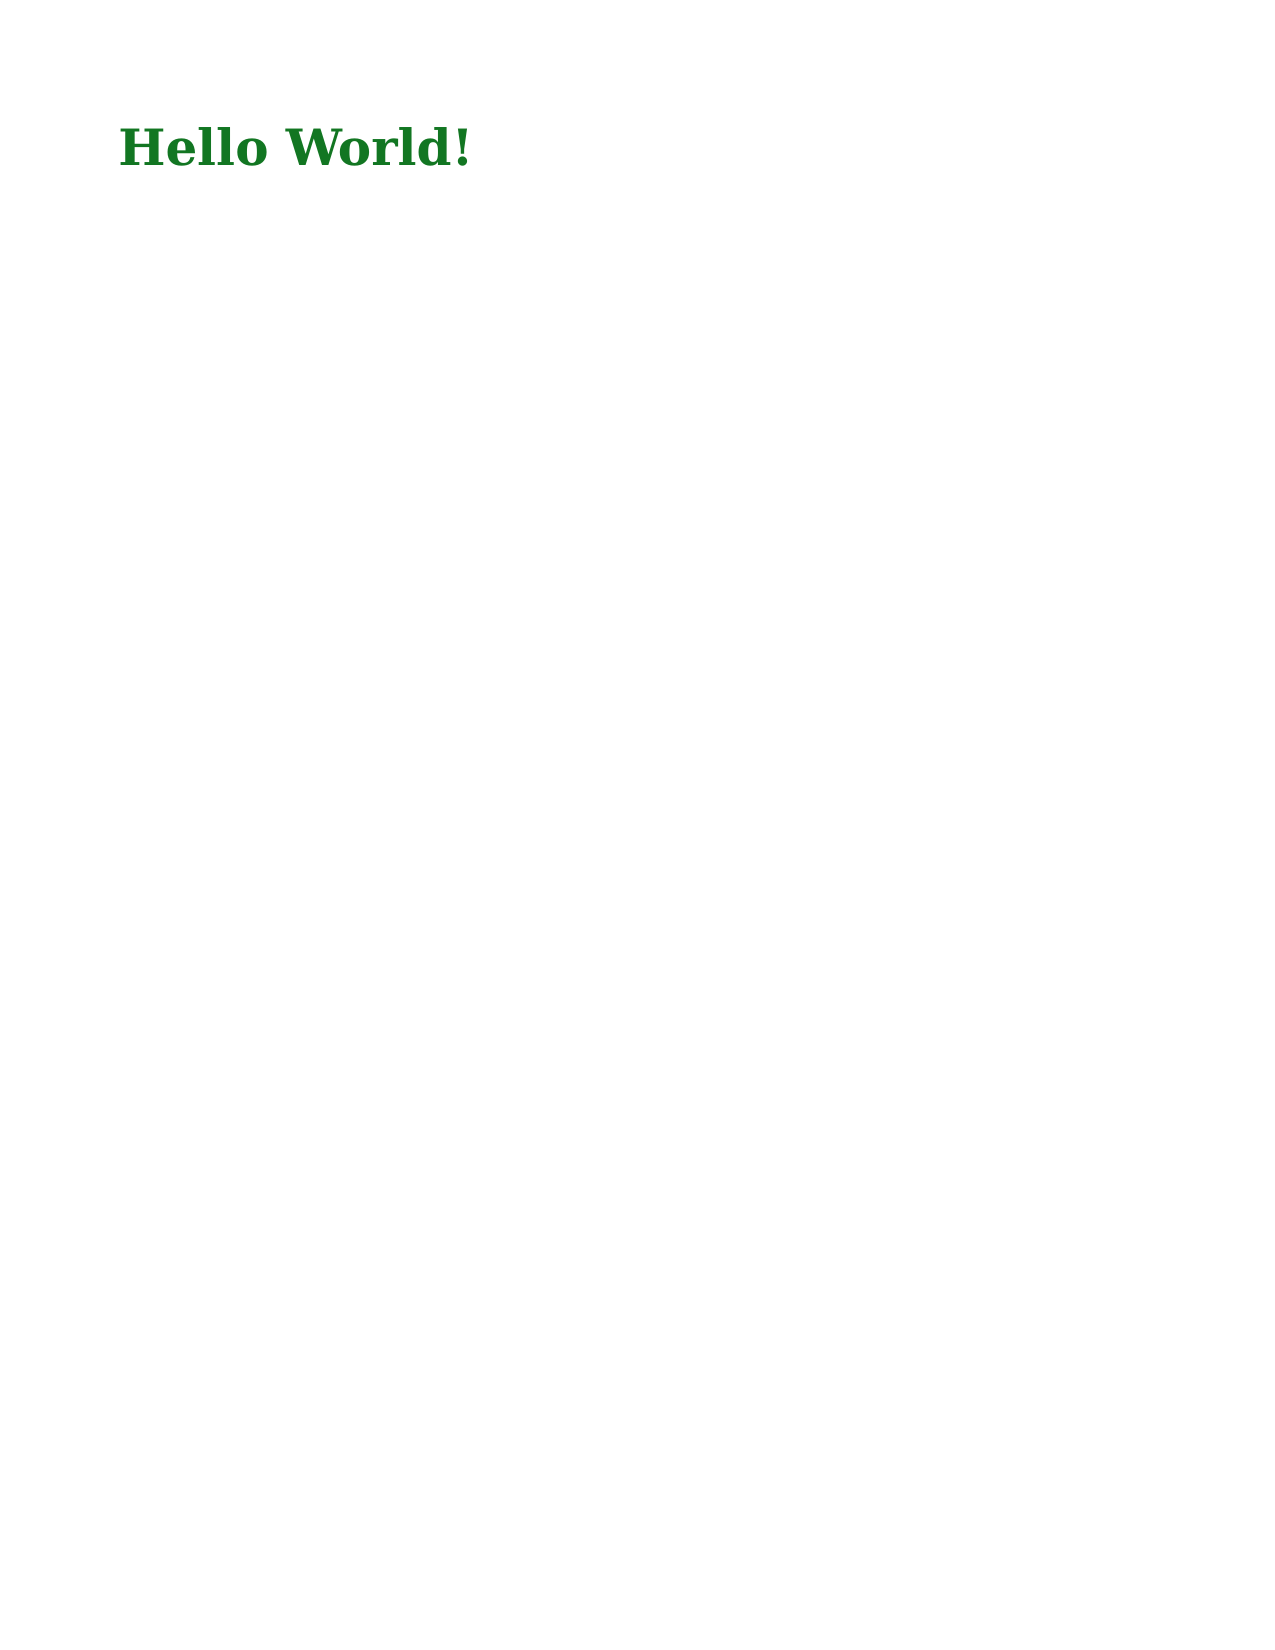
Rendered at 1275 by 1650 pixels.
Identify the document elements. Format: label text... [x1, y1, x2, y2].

text Hello World! [118, 118, 1157, 177]
